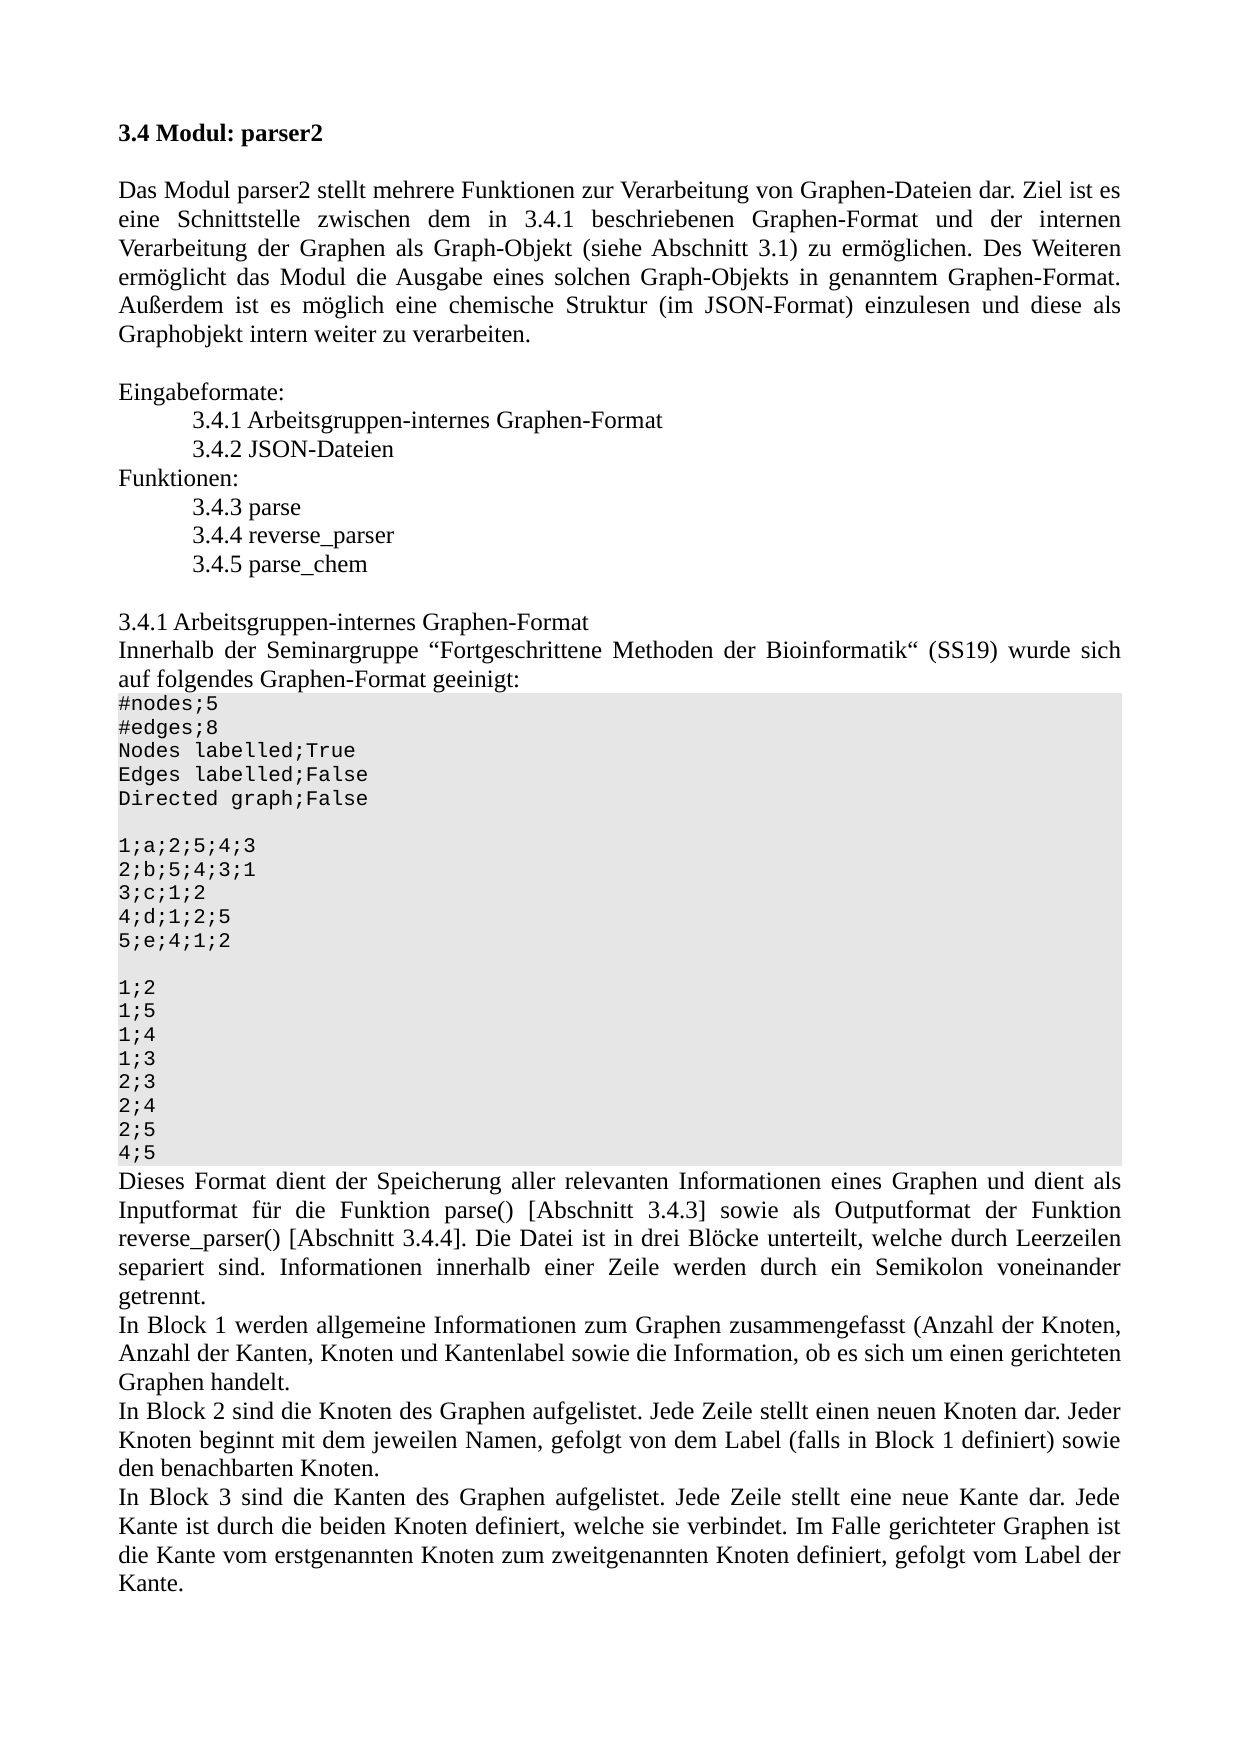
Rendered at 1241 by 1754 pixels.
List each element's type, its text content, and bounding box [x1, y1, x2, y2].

text Funktionen: [118, 463, 1122, 492]
text 3.4.1 Arbeitsgruppen-internes Graphen-Format [118, 406, 1122, 434]
text In Block 3 sind die Kanten des Graphen aufgelistet. Jede Zeile stellt eine neue Kante dar. Jede Kante ist durch die beiden Knoten definiert, welche sie verbindet. Im Falle gerichteter Graphen ist die Kante vom erstgenannten Knoten zum zweitgenannten Knoten definiert, gefolgt vom Label der Kante. [118, 1482, 1122, 1597]
text 3.4.2 JSON-Dateien [118, 434, 1122, 463]
text In Block 1 werden allgemeine Informationen zum Graphen zusammengefasst (Anzahl der Knoten, Anzahl der Kanten, Knoten und Kantenlabel sowie die Information, ob es sich um einen gerichteten Graphen handelt. [118, 1310, 1122, 1396]
text 3.4 Modul: parser2 [118, 118, 1122, 147]
text #nodes;5 #edges;8 Nodes labelled;True Edges labelled;False Directed graph;False 1;a;2;5;4;3 2;b;5;4;3;1 3;c;1;2 4;d;1;2;5 5;e;4;1;2 1;2 1;5 1;4 1;3 2;3 2;4 2;5 4;5 [118, 693, 1122, 1166]
text 3.4.1 Arbeitsgruppen-internes Graphen-Format [118, 607, 1122, 636]
text 3.4.4 reverse_parser [118, 521, 1122, 549]
text Eingabeformate: [118, 377, 1122, 406]
text Dieses Format dient der Speicherung aller relevanten Informationen eines Graphen und dient als Inputformat für die Funktion parse() [Abschnitt 3.4.3] sowie als Outputformat der Funktion reverse_parser() [Abschnitt 3.4.4]. Die Datei ist in drei Blöcke unterteilt, welche durch Leerzeilen separiert sind. Informationen innerhalb einer Zeile werden durch ein Semikolon voneinander getrennt. [118, 1166, 1122, 1310]
text 3.4.5 parse_chem [118, 549, 1122, 578]
text 3.4.3 parse [118, 492, 1122, 521]
text Innerhalb der Seminargruppe “Fortgeschrittene Methoden der Bioinformatik“ (SS19) wurde sich auf folgendes Graphen-Format geeinigt: [118, 636, 1122, 693]
text Das Modul parser2 stellt mehrere Funktionen zur Verarbeitung von Graphen-Dateien dar. Ziel ist es eine Schnittstelle zwischen dem in 3.4.1 beschriebenen Graphen-Format und der internen Verarbeitung der Graphen als Graph-Objekt (siehe Abschnitt 3.1) zu ermöglichen. Des Weiteren ermöglicht das Modul die Ausgabe eines solchen Graph-Objekts in genanntem Graphen-Format. Außerdem ist es möglich eine chemische Struktur (im JSON-Format) einzulesen und diese als Graphobjekt intern weiter zu verarbeiten. [118, 176, 1122, 348]
text In Block 2 sind die Knoten des Graphen aufgelistet. Jede Zeile stellt einen neuen Knoten dar. Jeder Knoten beginnt mit dem jeweilen Namen, gefolgt von dem Label (falls in Block 1 definiert) sowie den benachbarten Knoten. [118, 1396, 1122, 1482]
